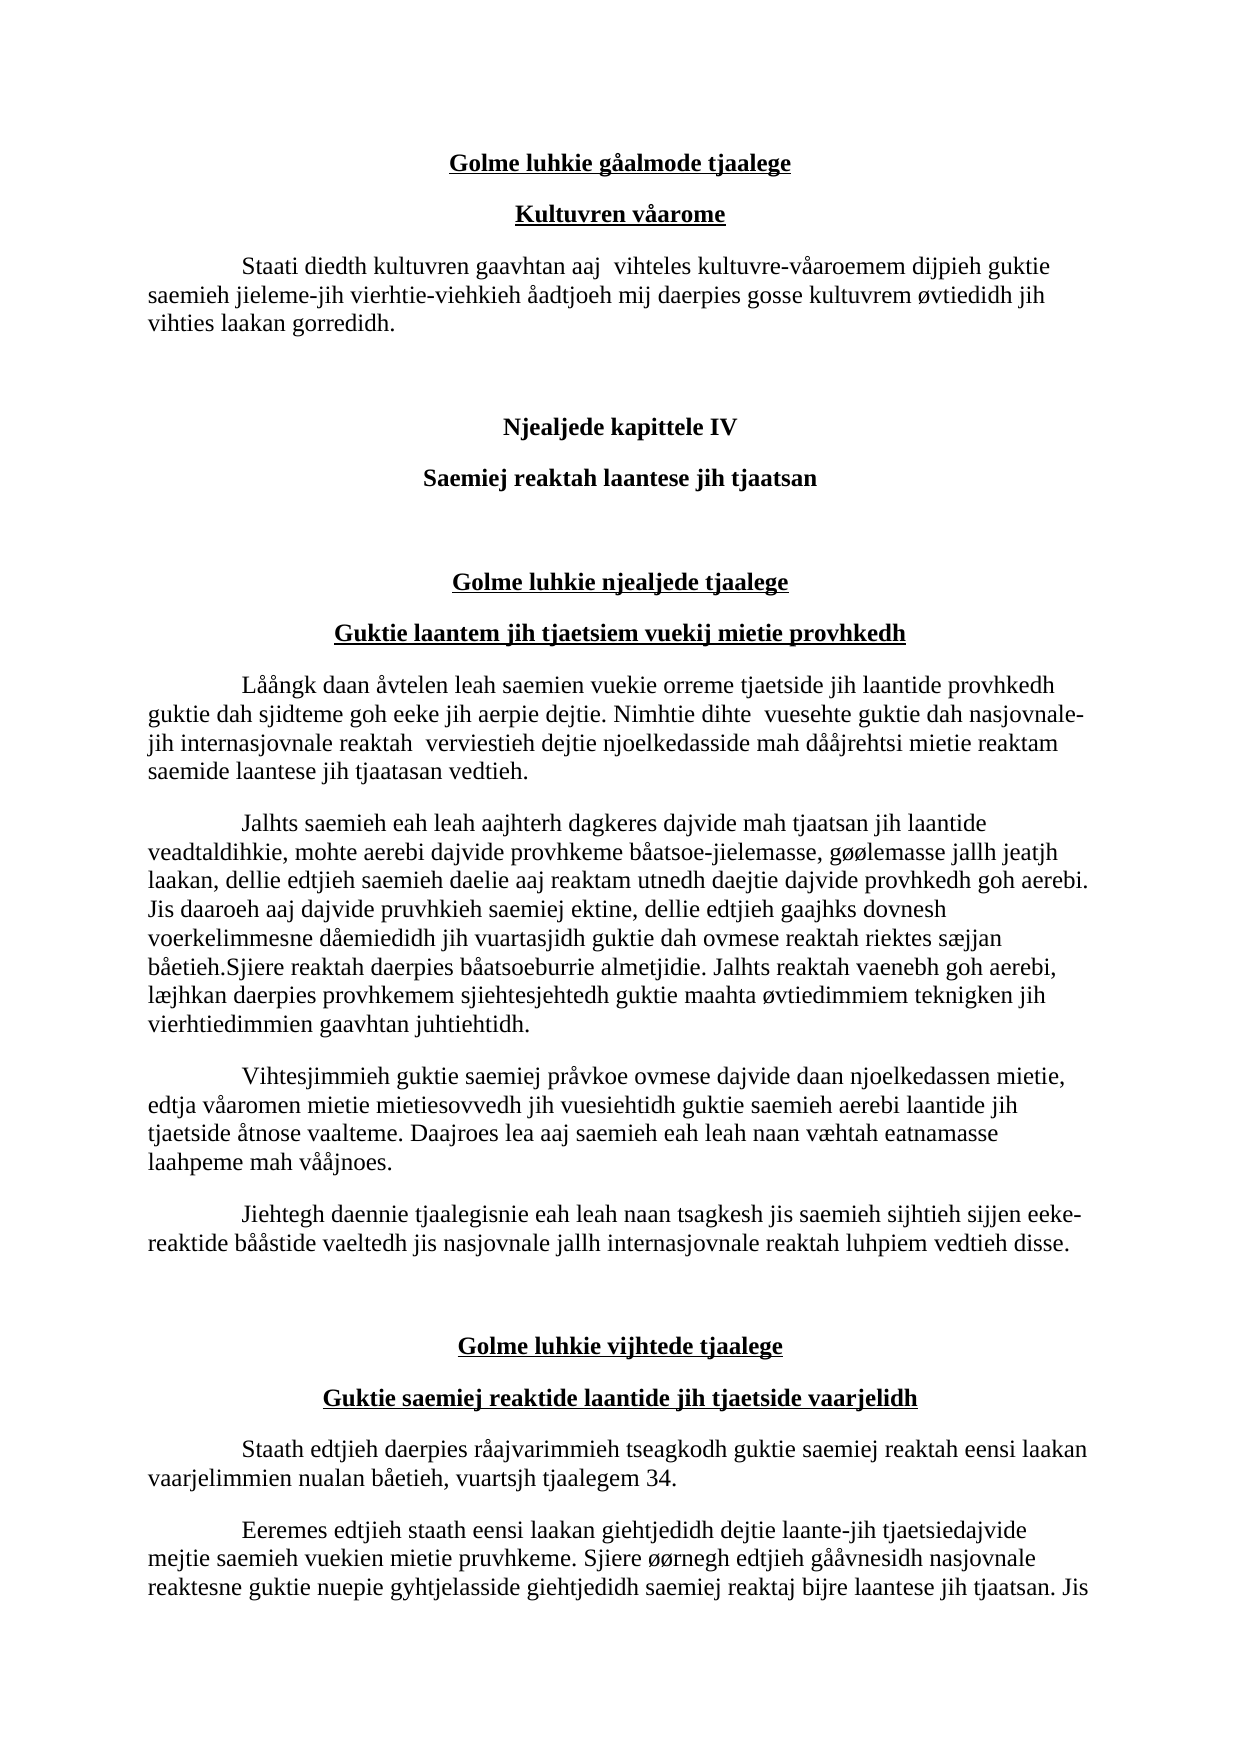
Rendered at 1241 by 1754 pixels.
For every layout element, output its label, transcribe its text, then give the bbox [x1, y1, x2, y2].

text Guktie saemiej reaktide laantide jih tjaetside vaarjelidh [148, 1383, 1093, 1411]
text Jiehtegh daennie tjaalegisnie eah leah naan tsagkesh jis saemieh sijhtieh sijjen eeke-reaktide bååstide vaeltedh jis nasjovnale jallh internasjovnale reaktah luhpiem vedtieh disse. [148, 1199, 1093, 1256]
text Vihtesjimmieh guktie saemiej pråvkoe ovmese dajvide daan njoelkedassen mietie, edtja våaromen mietie mietiesovvedh jih vuesiehtidh guktie saemieh aerebi laantide jih tjaetside åtnose vaalteme. Daajroes lea aaj saemieh eah leah naan væhtah eatnamasse laahpeme mah vååjnoes. [148, 1061, 1093, 1176]
text Låångk daan åvtelen leah saemien vuekie orreme tjaetside jih laantide provhkedh guktie dah sjidteme goh eeke jih aerpie dejtie. Nimhtie dihte vuesehte guktie dah nasjovnale- jih internasjovnale reaktah verviestieh dejtie njoelkedasside mah dååjrehtsi mietie reaktam saemide laantese jih tjaatasan vedtieh. [148, 670, 1093, 785]
text Staath edtjieh daerpies råajvarimmieh tseagkodh guktie saemiej reaktah eensi laakan vaarjelimmien nualan båetieh, vuartsjh tjaalegem 34. [148, 1434, 1093, 1492]
text Staati diedth kultuvren gaavhtan aaj vihteles kultuvre-våaroemem dijpieh guktie saemieh jieleme-jih vierhtie-viehkieh åadtjoeh mij daerpies gosse kultuvrem øvtiedidh jih vihties laakan gorredidh. [148, 251, 1093, 337]
text Njealjede kapittele IV [148, 412, 1093, 441]
text Guktie laantem jih tjaetsiem vuekij mietie provhkedh [148, 618, 1093, 647]
text Golme luhkie gåalmode tjaalege [148, 148, 1093, 176]
text Golme luhkie njealjede tjaalege [148, 567, 1093, 596]
text Saemiej reaktah laantese jih tjaatsan [148, 463, 1093, 492]
text Golme luhkie vijhtede tjaalege [148, 1331, 1093, 1360]
text Eeremes edtjieh staath eensi laakan giehtjedidh dejtie laante-jih tjaetsiedajvide mejtie saemieh vuekien mietie pruvhkeme. Sjiere øørnegh edtjieh gååvnesidh nasjovnale reaktesne guktie nuepie gyhtjelasside giehtjedidh saemiej reaktaj bijre laantese jih tjaatsan. Jis [148, 1515, 1093, 1601]
text Jalhts saemieh eah leah aajhterh dagkeres dajvide mah tjaatsan jih laantide veadtaldihkie, mohte aerebi dajvide provhkeme båatsoe-jielemasse, gøølemasse jallh jeatjh laakan, dellie edtjieh saemieh daelie aaj reaktam utnedh daejtie dajvide provhkedh goh aerebi. Jis daaroeh aaj dajvide pruvhkieh saemiej ektine, dellie edtjieh gaajhks dovnesh voerkelimmesne dåemiedidh jih vuartasjidh guktie dah ovmese reaktah riektes sæjjan båetieh.Sjiere reaktah daerpies båatsoeburrie almetjidie. Jalhts reaktah vaenebh goh aerebi, læjhkan daerpies provhkemem sjiehtesjehtedh guktie maahta øvtiedimmiem teknigken jih vierhtiedimmien gaavhtan juhtiehtidh. [148, 808, 1093, 1038]
text Kultuvren våarome [148, 199, 1093, 228]
